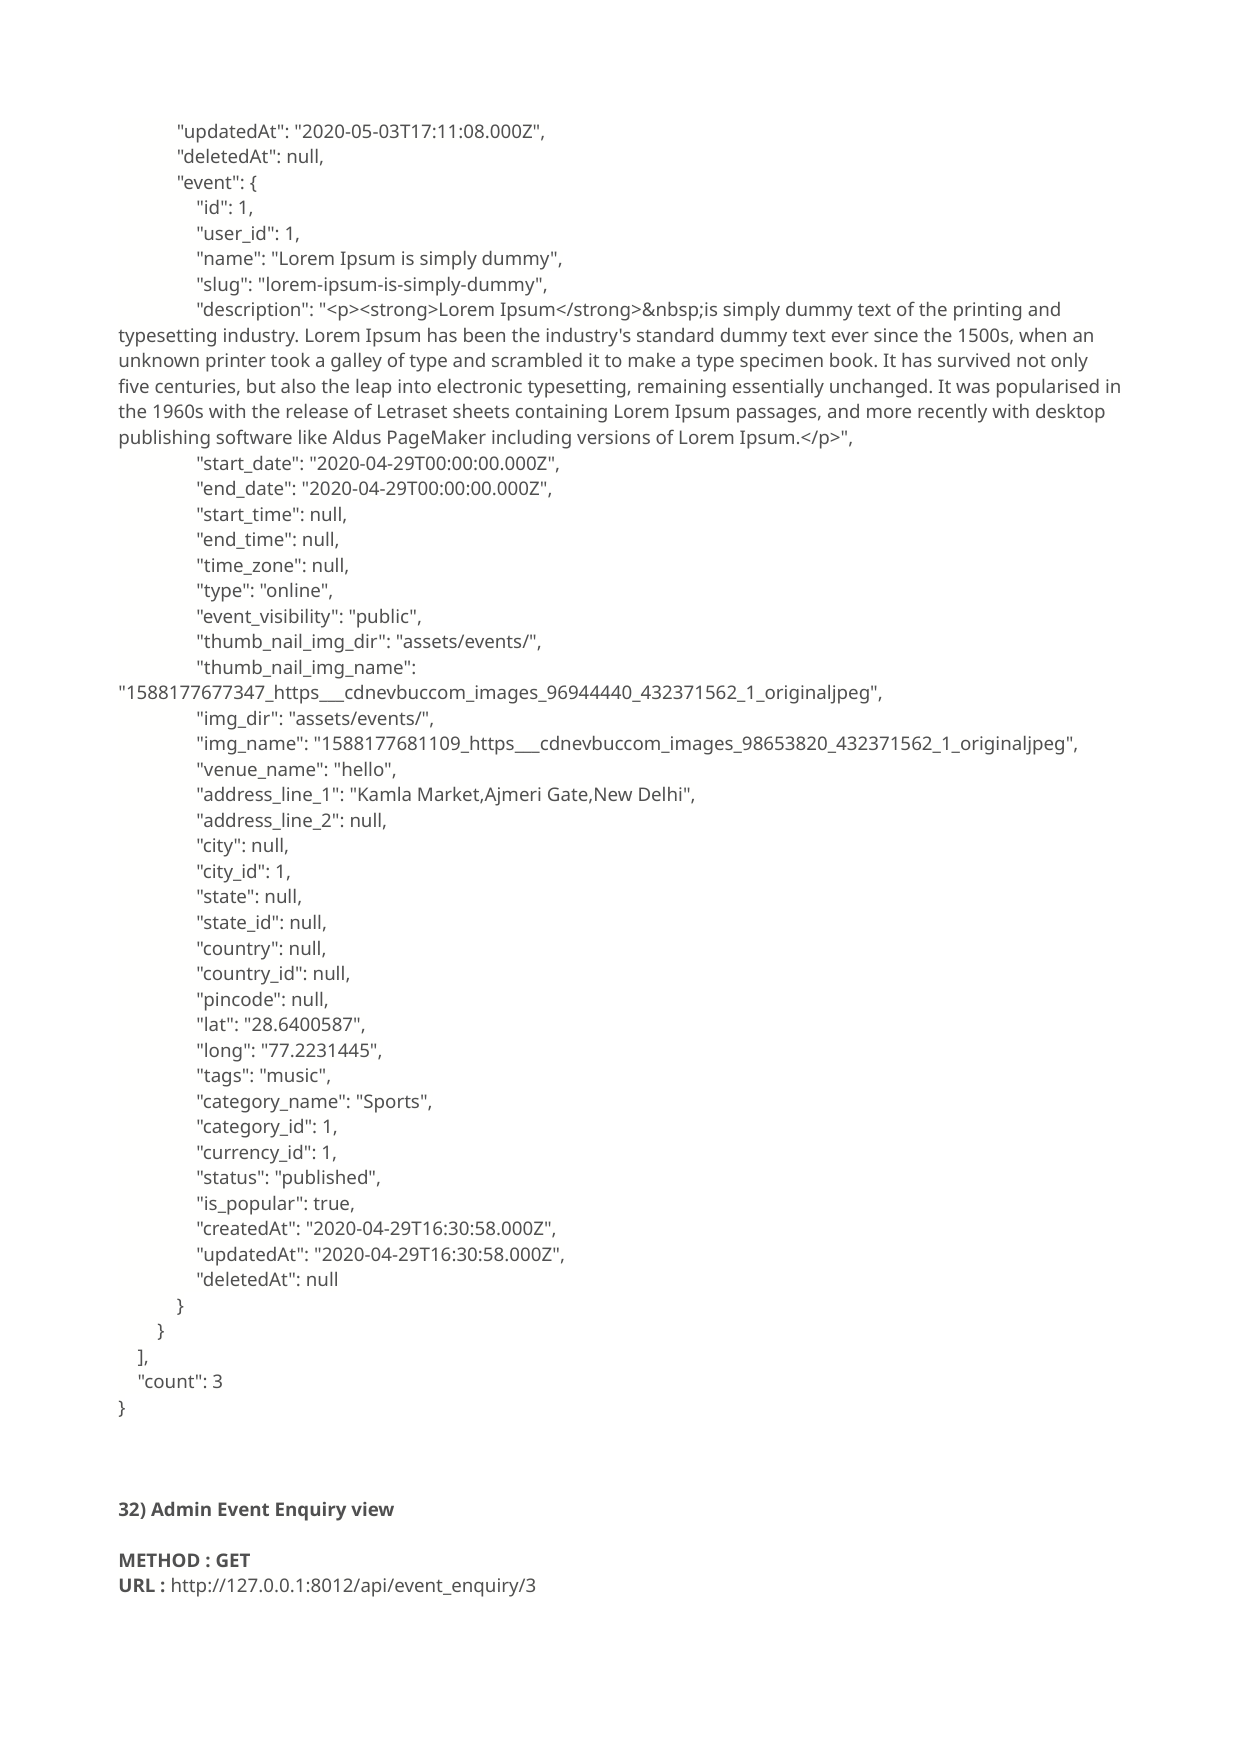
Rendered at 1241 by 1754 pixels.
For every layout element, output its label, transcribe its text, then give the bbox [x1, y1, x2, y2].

text 32) Admin Event Enquiry view [118, 1496, 1122, 1522]
text METHOD : GET [118, 1547, 1122, 1573]
text "tags": "music", [118, 1062, 1122, 1088]
text "state_id": null, [118, 909, 1122, 935]
text "long": "77.2231445", [118, 1037, 1122, 1062]
text "country_id": null, [118, 960, 1122, 986]
text "address_line_2": null, [118, 807, 1122, 833]
text "thumb_nail_img_dir": "assets/events/", [118, 628, 1122, 654]
text "deletedAt": null [118, 1267, 1122, 1292]
text "user_id": 1, [118, 220, 1122, 246]
text "country": null, [118, 935, 1122, 960]
text "name": "Lorem Ipsum is simply dummy", [118, 246, 1122, 271]
text "pincode": null, [118, 986, 1122, 1011]
text "img_dir": "assets/events/", [118, 705, 1122, 731]
text ], [118, 1343, 1122, 1369]
text } [118, 1292, 1122, 1318]
text "venue_name": "hello", [118, 756, 1122, 782]
text "start_time": null, [118, 501, 1122, 526]
text "description": "<p><strong>Lorem Ipsum</strong>&nbsp;is simply dummy text of the printing and typesetting industry. Lorem Ipsum has been the industry's standard dummy text ever since the 1500s, when an unknown printer took a galley of type and scrambled it to make a type specimen book. It has survived not only five centuries, but also the leap into electronic typesetting, remaining essentially unchanged. It was popularised in the 1960s with the release of Letraset sheets containing Lorem Ipsum passages, and more recently with desktop publishing software like Aldus PageMaker including versions of Lorem Ipsum.</p>", [118, 297, 1122, 450]
text "city_id": 1, [118, 858, 1122, 884]
text "createdAt": "2020-04-29T16:30:58.000Z", [118, 1216, 1122, 1241]
text "type": "online", [118, 577, 1122, 603]
text "currency_id": 1, [118, 1139, 1122, 1164]
text "end_date": "2020-04-29T00:00:00.000Z", [118, 475, 1122, 501]
text "slug": "lorem-ipsum-is-simply-dummy", [118, 271, 1122, 297]
text "category_id": 1, [118, 1113, 1122, 1139]
text "city": null, [118, 833, 1122, 858]
text "thumb_nail_img_name": "1588177677347_https___cdnevbuccom_images_96944440_432371562_1_originaljpeg", [118, 654, 1122, 705]
text "state": null, [118, 884, 1122, 909]
text "updatedAt": "2020-05-03T17:11:08.000Z", [118, 118, 1122, 144]
text "end_time": null, [118, 526, 1122, 552]
text "event_visibility": "public", [118, 603, 1122, 628]
text "deletedAt": null, [118, 144, 1122, 169]
text "count": 3 [118, 1369, 1122, 1394]
text } [118, 1318, 1122, 1343]
text "is_popular": true, [118, 1190, 1122, 1216]
text "id": 1, [118, 195, 1122, 220]
text "img_name": "1588177681109_https___cdnevbuccom_images_98653820_432371562_1_originaljpeg", [118, 731, 1122, 756]
text URL : http://127.0.0.1:8012/api/event_enquiry/3 [118, 1573, 1122, 1598]
text "time_zone": null, [118, 552, 1122, 577]
text "start_date": "2020-04-29T00:00:00.000Z", [118, 450, 1122, 475]
text "status": "published", [118, 1164, 1122, 1190]
text "event": { [118, 169, 1122, 195]
text "lat": "28.6400587", [118, 1011, 1122, 1037]
text "category_name": "Sports", [118, 1088, 1122, 1113]
text "updatedAt": "2020-04-29T16:30:58.000Z", [118, 1241, 1122, 1267]
text } [118, 1394, 1122, 1420]
text "address_line_1": "Kamla Market,Ajmeri Gate,New Delhi", [118, 782, 1122, 807]
